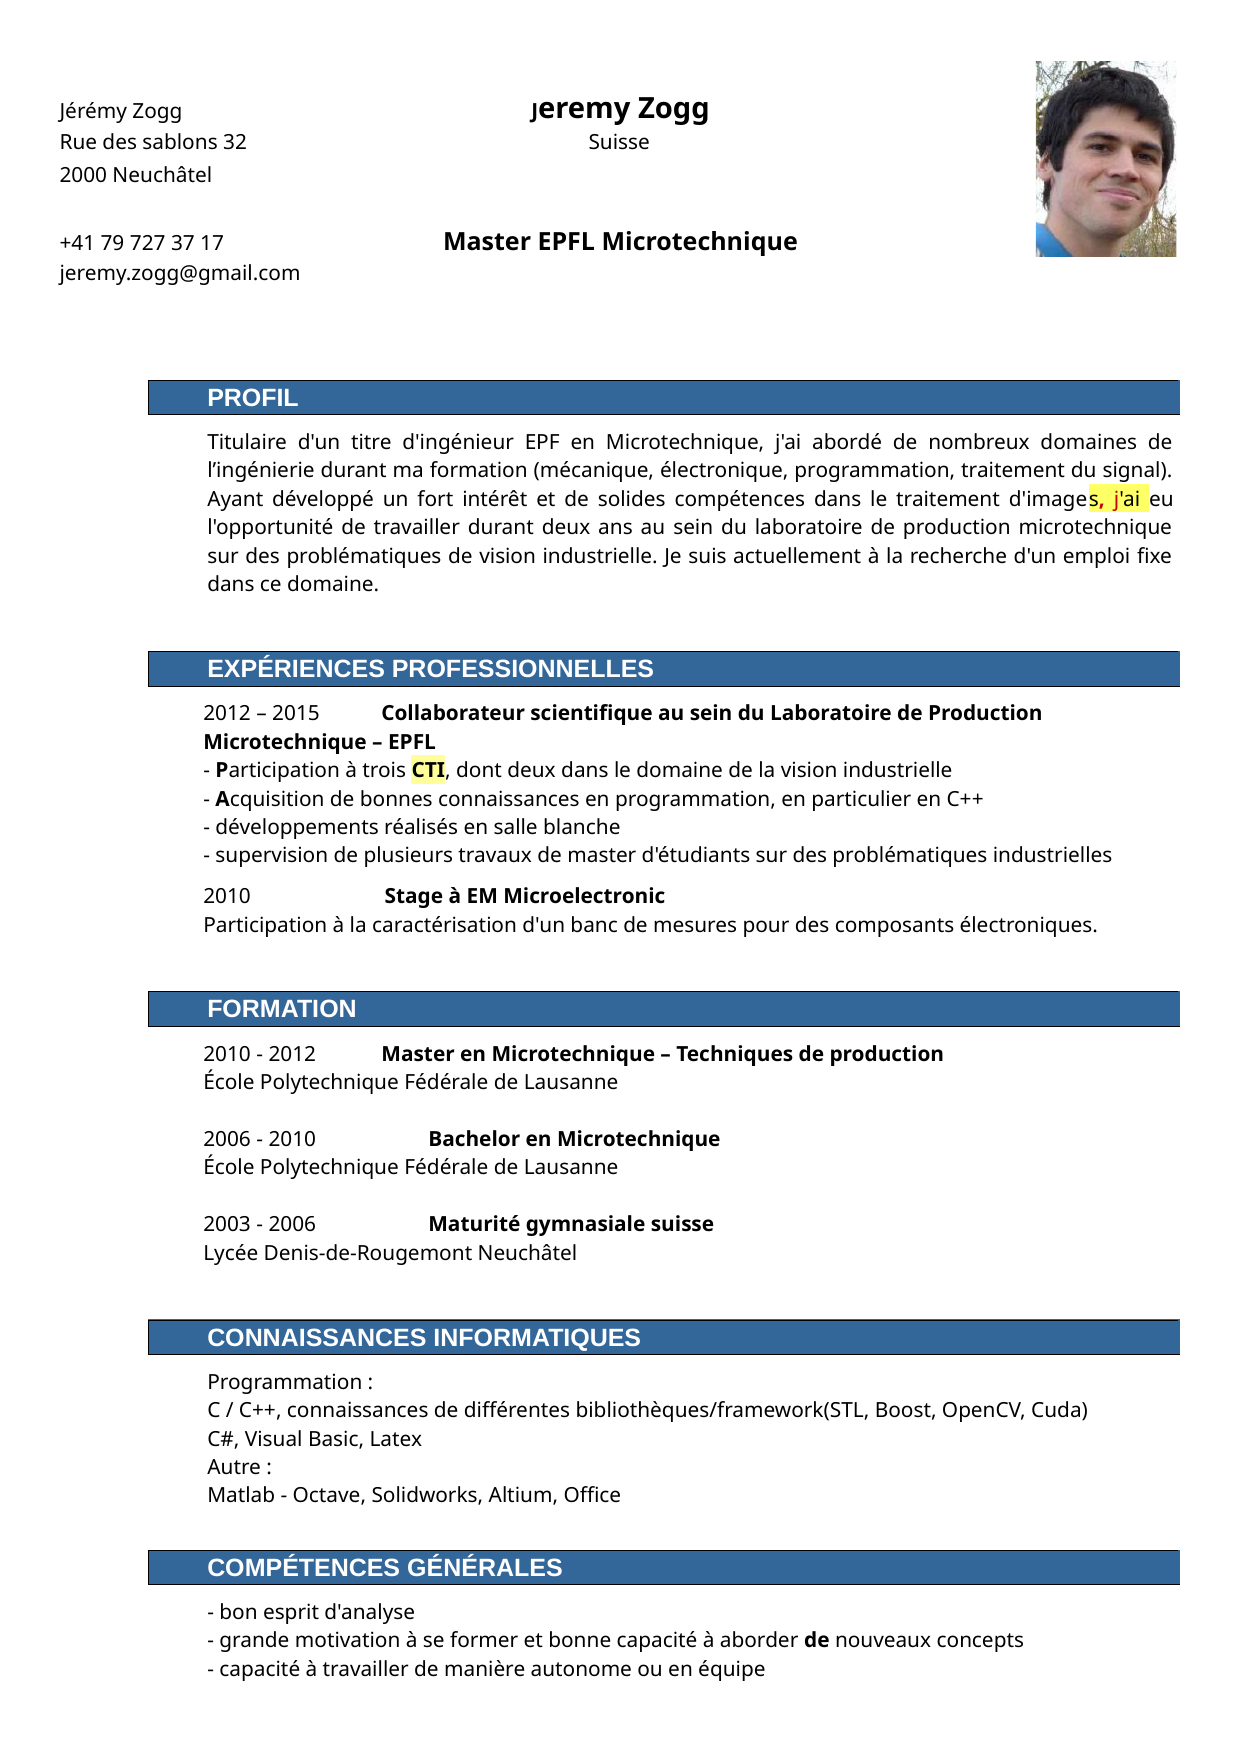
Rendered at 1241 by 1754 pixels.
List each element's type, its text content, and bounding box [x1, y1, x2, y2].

text École Polytechnique Fédérale de Lausanne [59, 1152, 1180, 1181]
text FORMATION [149, 992, 1178, 1026]
text Rue des sablons 32 Suisse [59, 127, 1035, 156]
text - capacité à travailler de manière autonome ou en équipe [207, 1654, 1180, 1682]
text École Polytechnique Fédérale de Lausanne [59, 1067, 1180, 1096]
text Titulaire d'un titre d'ingénieur EPF en Microtechnique, j'ai abordé de nombreux domaines de l’ingénierie durant ma formation (mécanique, électronique, programmation, traitement du signal). Ayant développé un fort intérêt et de solides compétences dans le traitement d'images, j'ai eu l'opportunité de travailler durant deux ans au sein du laboratoire de production microtechnique sur des problématiques de vision industrielle. Je suis actuellement à la recherche d'un emploi fixe dans ce domaine. [207, 427, 1174, 598]
text +41 79 727 37 17 Master EPFL Microtechnique [59, 224, 1180, 258]
text - développements réalisés en salle blanche [59, 812, 1180, 841]
text 2010 - 2012 Master en Microtechnique – Techniques de production [59, 1039, 1180, 1067]
text Matlab - Octave, Solidworks, Altium, Office [207, 1481, 1180, 1509]
text 2006 - 2010 Bachelor en Microtechnique [59, 1124, 1180, 1152]
text - grande motivation à se former et bonne capacité à aborder de nouveaux concepts [207, 1626, 1180, 1654]
text CONNAISSANCES INFORMATIQUES [149, 1321, 1178, 1354]
text Participation à la caractérisation d'un banc de mesures pour des composants électroniques. [59, 910, 1180, 938]
text Programmation : [207, 1367, 1180, 1395]
text COMPÉTENCES GÉNÉRALES [149, 1551, 1178, 1584]
text - supervision de plusieurs travaux de master d'étudiants sur des problématiques industrielles [59, 841, 1180, 869]
text 2010 Stage à EM Microelectronic [59, 881, 1180, 910]
text 2012 – 2015 Collaborateur scientifique au sein du Laboratoire de Production Microtechnique – EPFL [59, 698, 1180, 755]
text Jérémy Zogg Jeremy Zogg [59, 88, 1035, 127]
text - Participation à trois CTI, dont deux dans le domaine de la vision industrielle [59, 755, 1180, 784]
picture [1035, 61, 1177, 257]
text C#, Visual Basic, Latex [207, 1424, 1180, 1452]
text EXPÉRIENCES PROFESSIONNELLES [149, 652, 1178, 686]
text 2000 Neuchâtel [59, 156, 1035, 190]
text jeremy.zogg@gmail.com [59, 258, 1180, 287]
text 2003 - 2006 Maturité gymnasiale suisse [59, 1209, 1180, 1238]
text Autre : [207, 1452, 1180, 1481]
text PROFIL [149, 381, 1178, 414]
text - Acquisition de bonnes connaissances en programmation, en particulier en C++ [59, 784, 1180, 812]
text Lycée Denis-de-Rougemont Neuchâtel [59, 1238, 1180, 1266]
text C / C++, connaissances de différentes bibliothèques/framework(STL, Boost, OpenCV, Cuda) [207, 1395, 1180, 1424]
text - bon esprit d'analyse [207, 1597, 1180, 1626]
